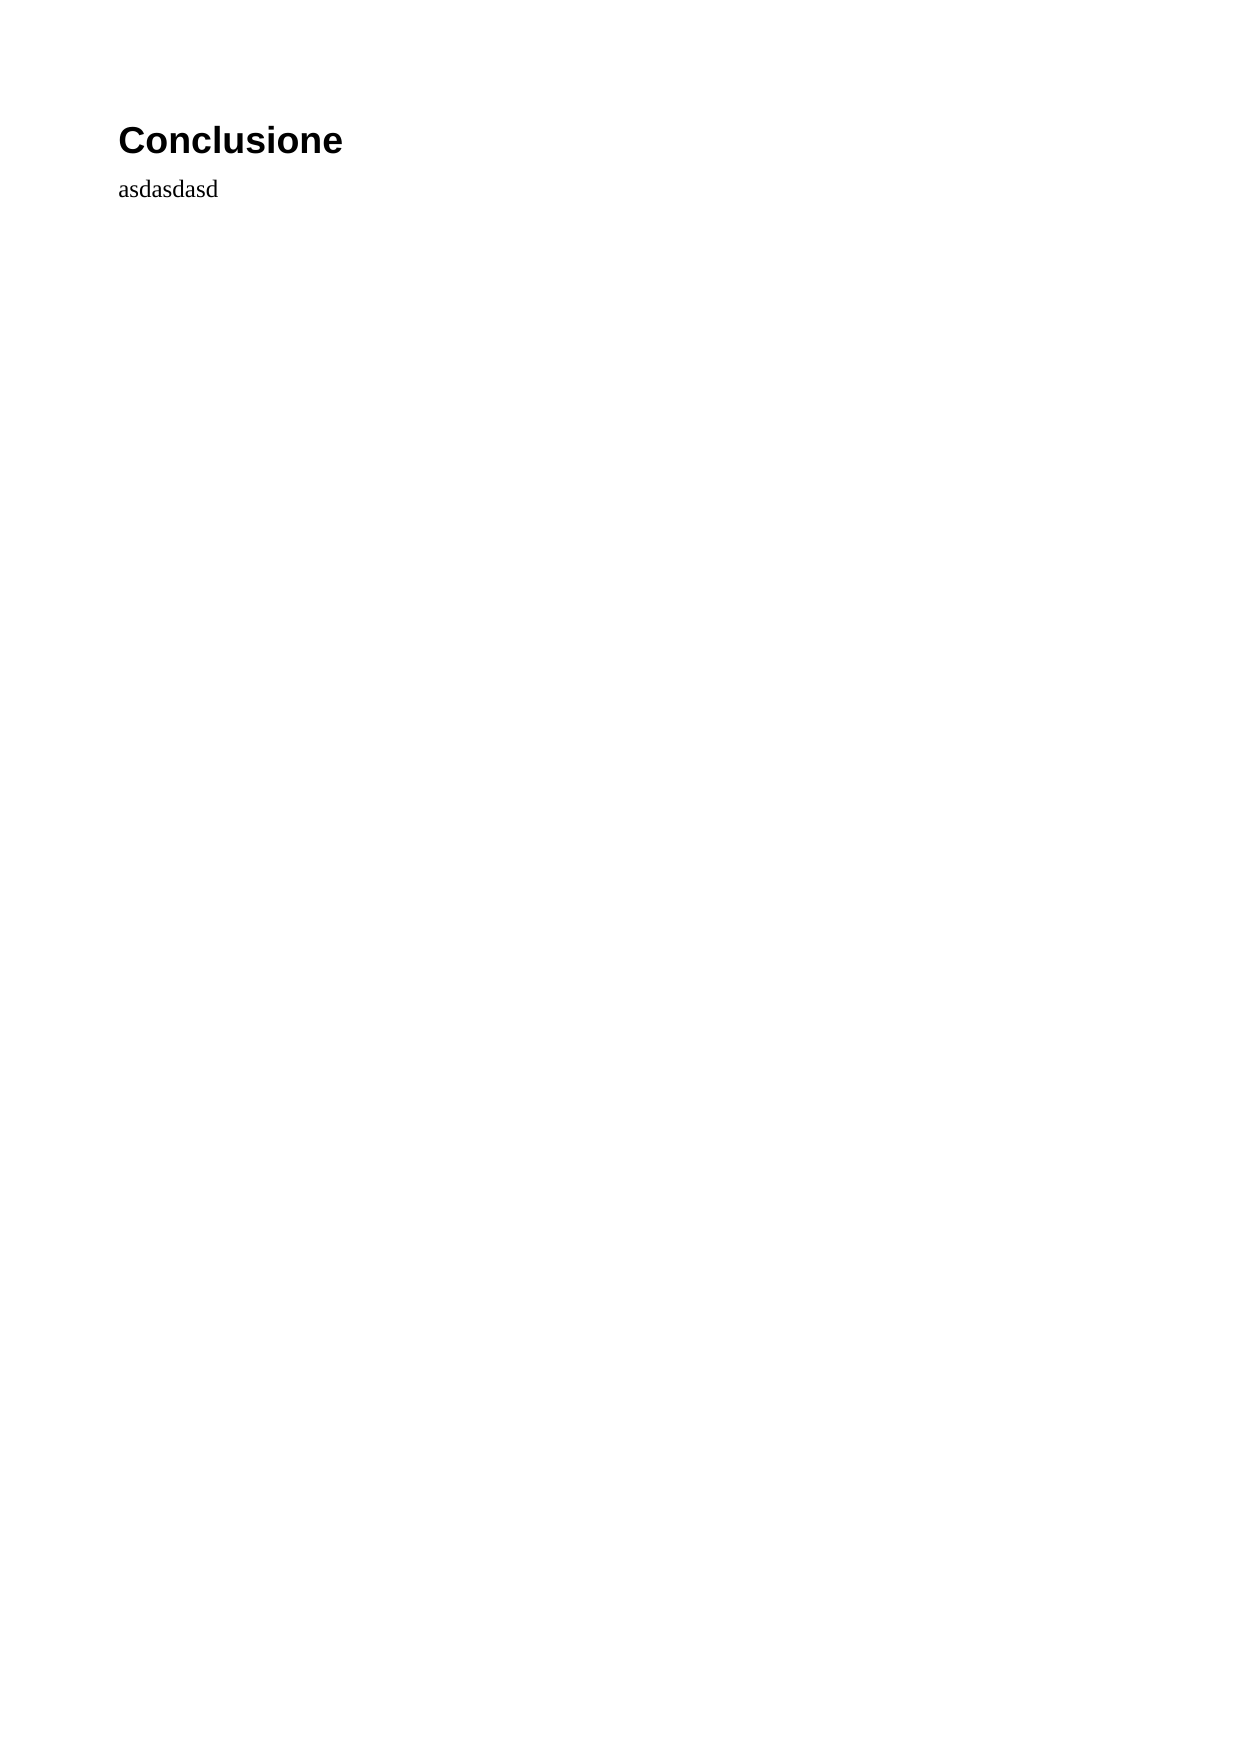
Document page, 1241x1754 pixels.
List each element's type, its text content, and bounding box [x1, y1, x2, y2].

text asdasdasd [118, 174, 1122, 202]
subtitle Conclusione [118, 118, 1122, 161]
